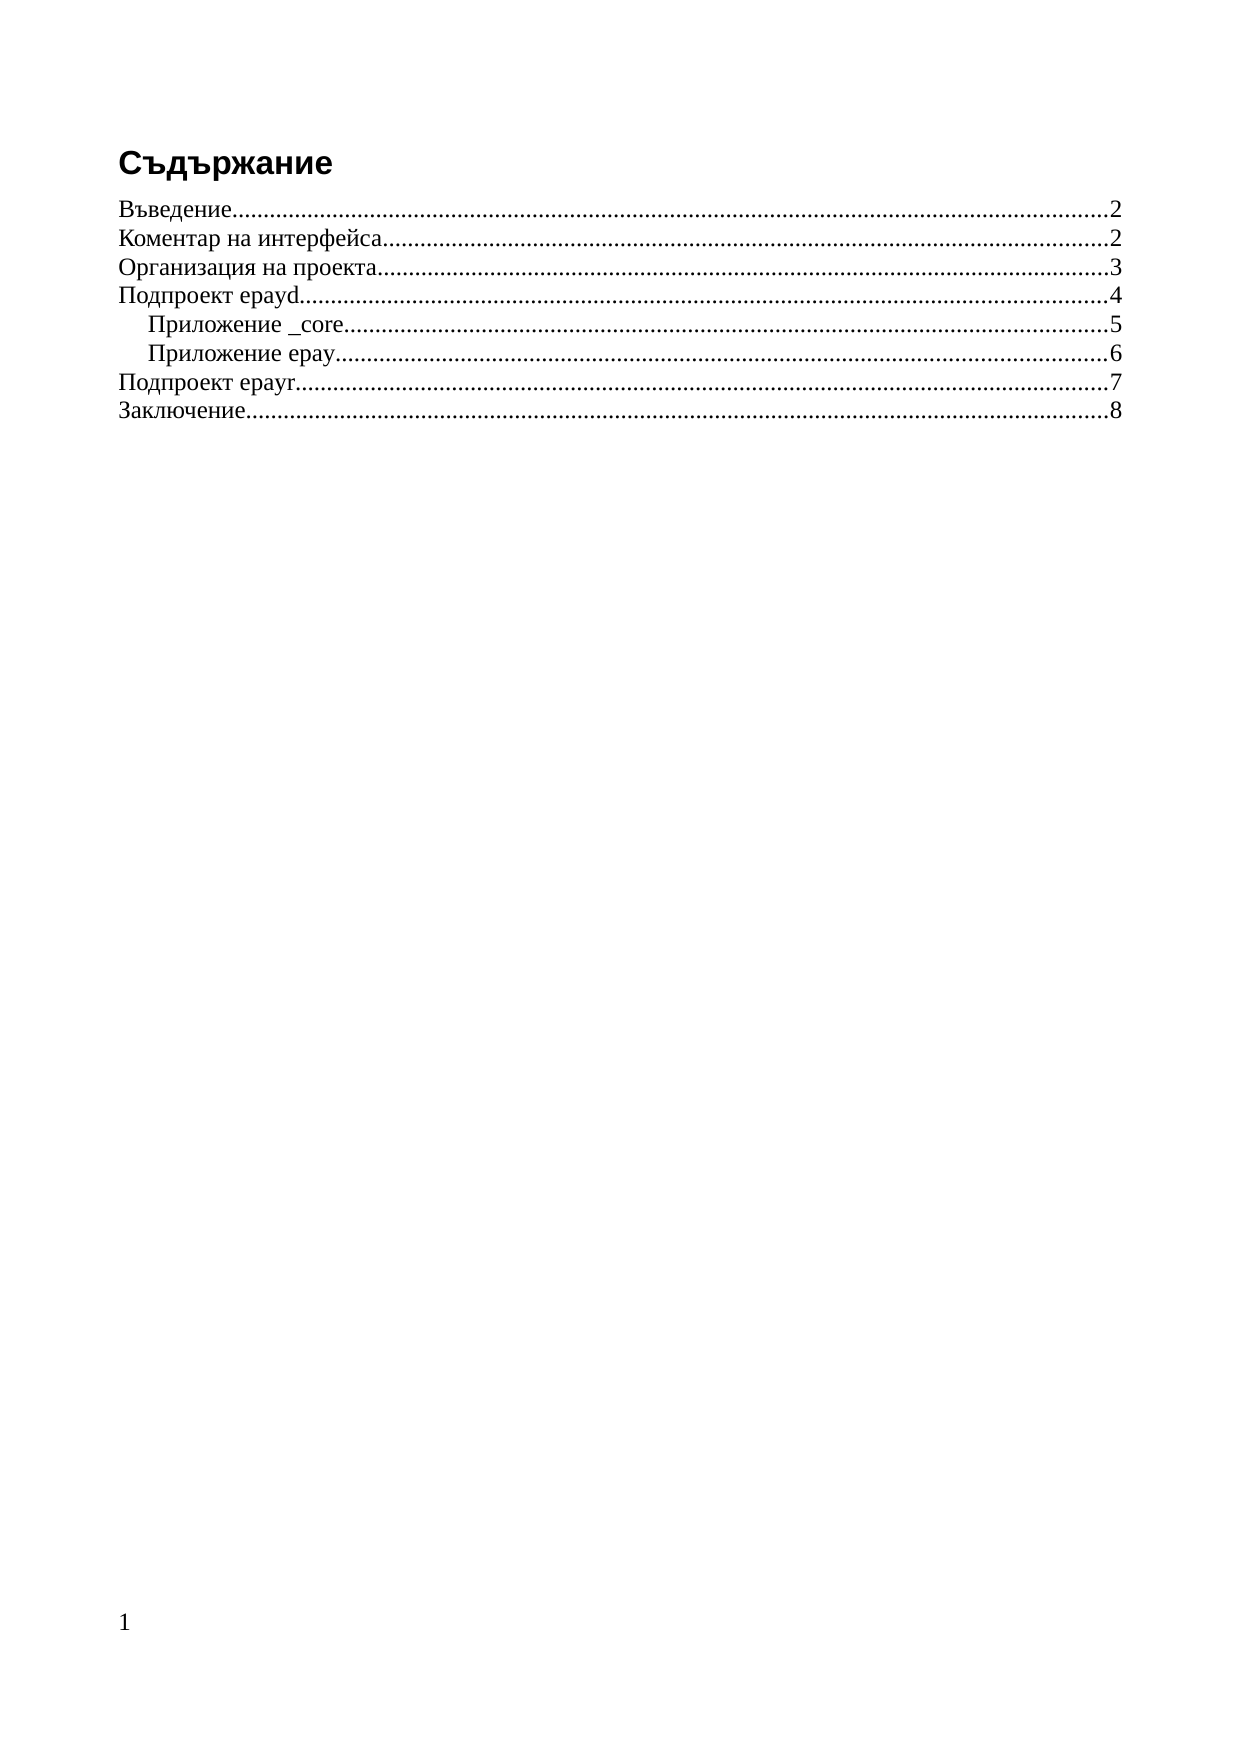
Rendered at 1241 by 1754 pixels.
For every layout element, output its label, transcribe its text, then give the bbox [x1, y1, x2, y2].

text Подпроект epayr 7 [118, 367, 1122, 395]
text Приложение _core 5 [148, 309, 1122, 338]
text Приложение epay 6 [148, 338, 1122, 367]
subtitle Съдържание [118, 143, 1122, 182]
text Заключение 8 [118, 395, 1122, 424]
text Подпроект epayd 4 [118, 280, 1122, 309]
text Коментар на интерфейса 2 [118, 223, 1122, 252]
text Организация на проекта 3 [118, 252, 1122, 280]
text Въведение 2 [118, 194, 1122, 223]
